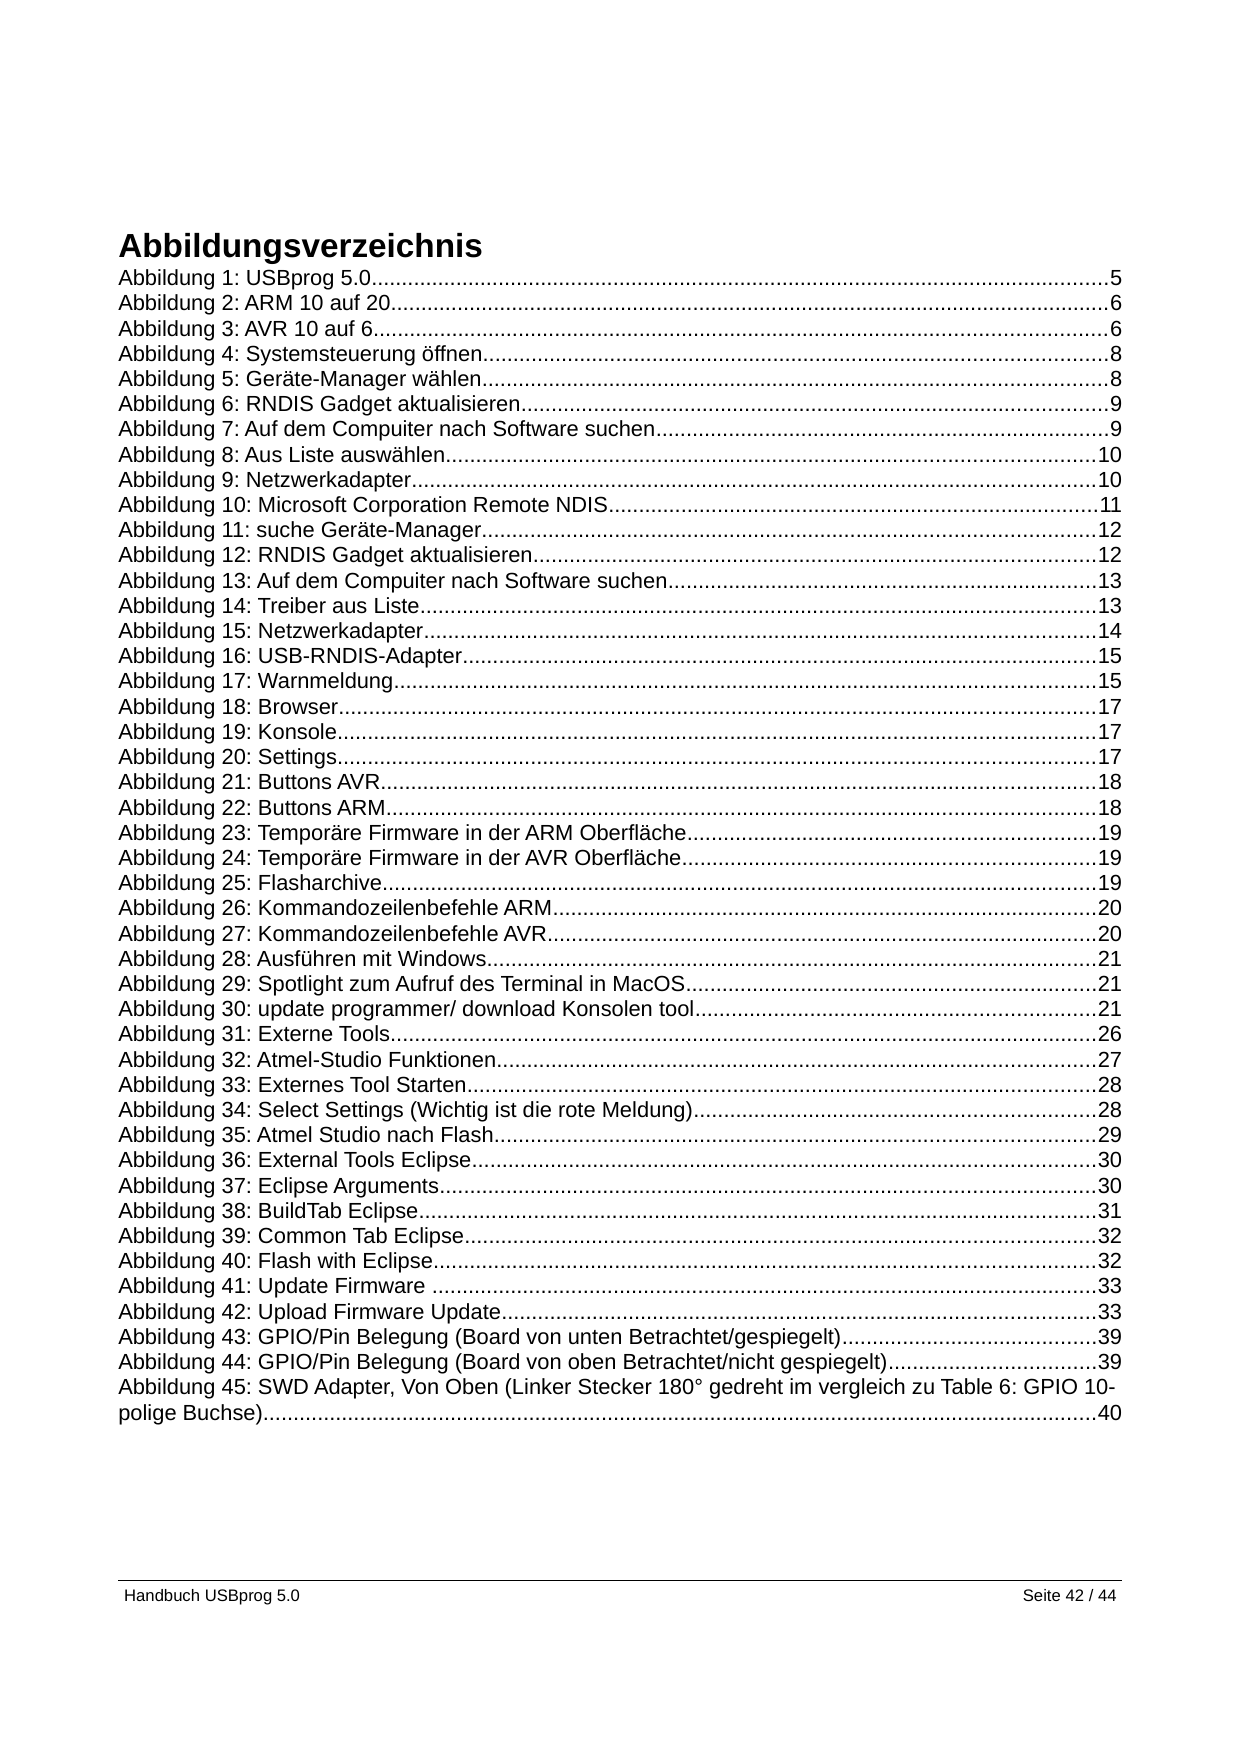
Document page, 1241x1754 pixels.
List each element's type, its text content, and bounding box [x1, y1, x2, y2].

text Abbildung 22: Buttons ARM 18 [118, 794, 1122, 819]
text Abbildung 4: Systemsteuerung öffnen 8 [118, 341, 1122, 366]
text Abbildung 27: Kommandozeilenbefehle AVR 20 [118, 920, 1122, 946]
text Abbildung 16: USB-RNDIS-Adapter 15 [118, 643, 1122, 668]
text Abbildung 41: Update Firmware 33 [118, 1273, 1122, 1298]
text Abbildung 35: Atmel Studio nach Flash 29 [118, 1122, 1122, 1147]
text Abbildung 5: Geräte-Manager wählen 8 [118, 366, 1122, 391]
text Abbildung 25: Flasharchive 19 [118, 870, 1122, 895]
text Abbildung 33: Externes Tool Starten 28 [118, 1072, 1122, 1097]
text Abbildung 2: ARM 10 auf 20 6 [118, 290, 1122, 315]
text Abbildung 29: Spotlight zum Aufruf des Terminal in MacOS 21 [118, 971, 1122, 996]
text Abbildung 30: update programmer/ download Konsolen tool 21 [118, 996, 1122, 1021]
text Abbildung 3: AVR 10 auf 6 6 [118, 315, 1122, 341]
text Abbildung 39: Common Tab Eclipse 32 [118, 1223, 1122, 1248]
subtitle Abbildungsverzeichnis [118, 227, 1122, 265]
text Abbildung 43: GPIO/Pin Belegung (Board von unten Betrachtet/gespiegelt) 39 [118, 1324, 1122, 1349]
text Abbildung 26: Kommandozeilenbefehle ARM 20 [118, 895, 1122, 920]
text Abbildung 24: Temporäre Firmware in der AVR Oberfläche 19 [118, 845, 1122, 870]
text Abbildung 17: Warnmeldung 15 [118, 668, 1122, 693]
text Abbildung 9: Netzwerkadapter 10 [118, 467, 1122, 492]
text Abbildung 28: Ausführen mit Windows 21 [118, 946, 1122, 971]
text Abbildung 13: Auf dem Compuiter nach Software suchen 13 [118, 567, 1122, 593]
text Abbildung 45: SWD Adapter, Von Oben (Linker Stecker 180° gedreht im vergleich zu Table 6: GPIO 10-polige Buchse) 40 [118, 1374, 1122, 1424]
text Abbildung 23: Temporäre Firmware in der ARM Oberfläche 19 [118, 819, 1122, 845]
text Abbildung 6: RNDIS Gadget aktualisieren 9 [118, 391, 1122, 416]
text Abbildung 12: RNDIS Gadget aktualisieren 12 [118, 542, 1122, 567]
text Abbildung 44: GPIO/Pin Belegung (Board von oben Betrachtet/nicht gespiegelt) 39 [118, 1349, 1122, 1374]
text Abbildung 31: Externe Tools 26 [118, 1021, 1122, 1046]
text Abbildung 11: suche Geräte-Manager 12 [118, 517, 1122, 542]
text Abbildung 10: Microsoft Corporation Remote NDIS 11 [118, 492, 1122, 517]
text Abbildung 20: Settings 17 [118, 744, 1122, 769]
text Abbildung 40: Flash with Eclipse 32 [118, 1248, 1122, 1273]
text Abbildung 21: Buttons AVR 18 [118, 769, 1122, 794]
text Abbildung 1: USBprog 5.0 5 [118, 265, 1122, 290]
text Abbildung 42: Upload Firmware Update 33 [118, 1298, 1122, 1324]
text Abbildung 15: Netzwerkadapter 14 [118, 618, 1122, 643]
text Abbildung 32: Atmel-Studio Funktionen 27 [118, 1046, 1122, 1072]
text Abbildung 14: Treiber aus Liste 13 [118, 593, 1122, 618]
text Abbildung 19: Konsole 17 [118, 719, 1122, 744]
text Abbildung 8: Aus Liste auswählen 10 [118, 441, 1122, 467]
text Abbildung 34: Select Settings (Wichtig ist die rote Meldung) 28 [118, 1097, 1122, 1122]
text Abbildung 37: Eclipse Arguments 30 [118, 1172, 1122, 1198]
text Abbildung 36: External Tools Eclipse 30 [118, 1147, 1122, 1172]
text Abbildung 7: Auf dem Compuiter nach Software suchen 9 [118, 416, 1122, 441]
text Abbildung 38: BuildTab Eclipse 31 [118, 1198, 1122, 1223]
text Abbildung 18: Browser 17 [118, 693, 1122, 719]
